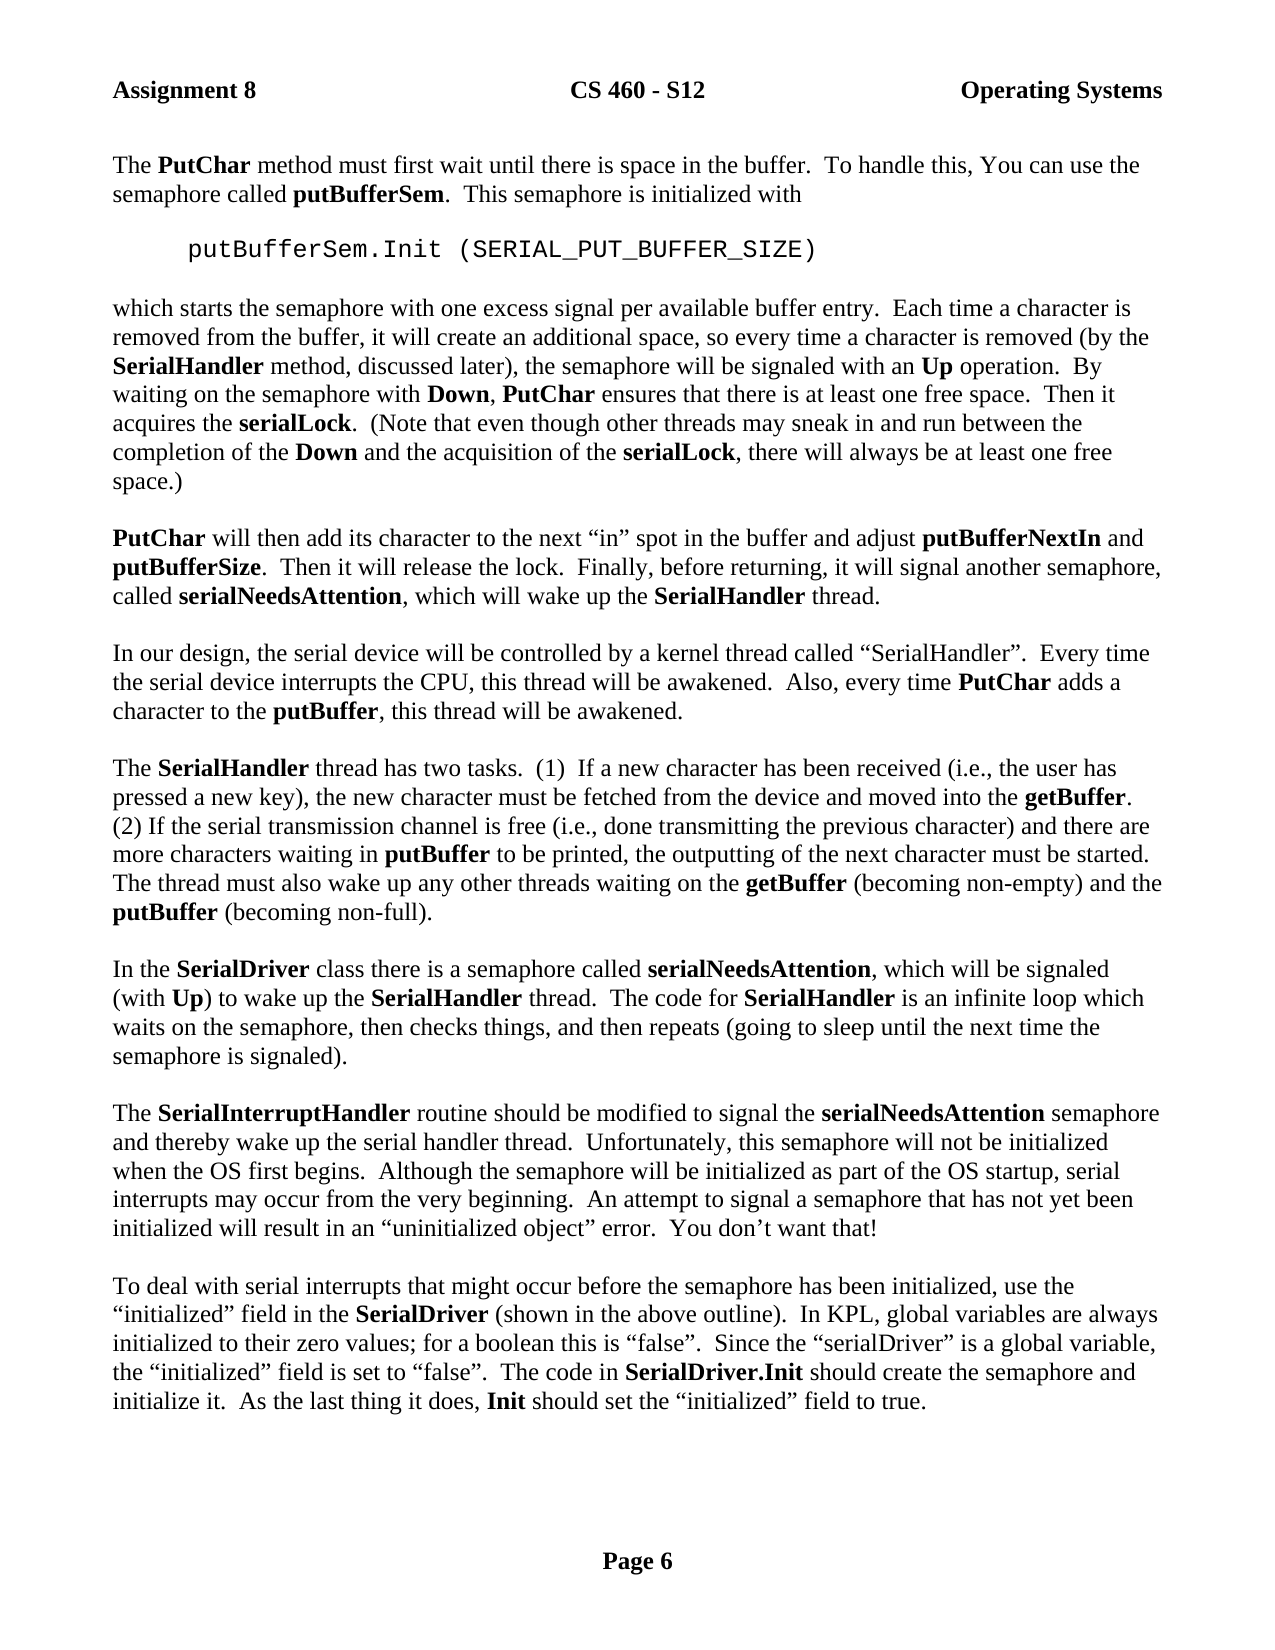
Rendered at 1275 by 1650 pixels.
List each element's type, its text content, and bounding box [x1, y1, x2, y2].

text In our design, the serial device will be controlled by a kernel thread called “SerialHandler”. Every time the serial device interrupts the CPU, this thread will be awakened. Also, every time PutChar adds a character to the putBuffer, this thread will be awakened. [112, 638, 1162, 724]
text The PutChar method must first wait until there is space in the buffer. To handle this, You can use the semaphore called putBufferSem. This semaphore is initialized with [112, 150, 1162, 207]
text putBufferSem.Init (SERIAL_PUT_BUFFER_SIZE) [112, 236, 1162, 264]
text The SerialInterruptHandler routine should be modified to signal the serialNeedsAttention semaphore and thereby wake up the serial handler thread. Unfortunately, this semaphore will not be initialized when the OS first begins. Although the semaphore will be initialized as part of the OS startup, serial interrupts may occur from the very beginning. An attempt to signal a semaphore that has not yet been initialized will result in an “uninitialized object” error. You don’t want that! [112, 1098, 1162, 1242]
text In the SerialDriver class there is a semaphore called serialNeedsAttention, which will be signaled (with Up) to wake up the SerialHandler thread. The code for SerialHandler is an infinite loop which waits on the semaphore, then checks things, and then repeats (going to sleep until the next time the semaphore is signaled). [112, 954, 1162, 1069]
text The SerialHandler thread has two tasks. (1) If a new character has been received (i.e., the user has pressed a new key), the new character must be fetched from the device and moved into the getBuffer. (2) If the serial transmission channel is free (i.e., done transmitting the previous character) and there are more characters waiting in putBuffer to be printed, the outputting of the next character must be started. The thread must also wake up any other threads waiting on the getBuffer (becoming non-empty) and the putBuffer (becoming non-full). [112, 753, 1162, 926]
text which starts the semaphore with one excess signal per available buffer entry. Each time a character is removed from the buffer, it will create an additional space, so every time a character is removed (by the SerialHandler method, discussed later), the semaphore will be signaled with an Up operation. By waiting on the semaphore with Down, PutChar ensures that there is at least one free space. Then it acquires the serialLock. (Note that even though other threads may sneak in and run between the completion of the Down and the acquisition of the serialLock, there will always be at least one free space.) [112, 293, 1162, 494]
text PutChar will then add its character to the next “in” spot in the buffer and adjust putBufferNextIn and putBufferSize. Then it will release the lock. Finally, before returning, it will signal another semaphore, called serialNeedsAttention, which will wake up the SerialHandler thread. [112, 523, 1162, 609]
text To deal with serial interrupts that might occur before the semaphore has been initialized, use the “initialized” field in the SerialDriver (shown in the above outline). In KPL, global variables are always initialized to their zero values; for a boolean this is “false”. Since the “serialDriver” is a global variable, the “initialized” field is set to “false”. The code in SerialDriver.Init should create the semaphore and initialize it. As the last thing it does, Init should set the “initialized” field to true. [112, 1271, 1162, 1414]
